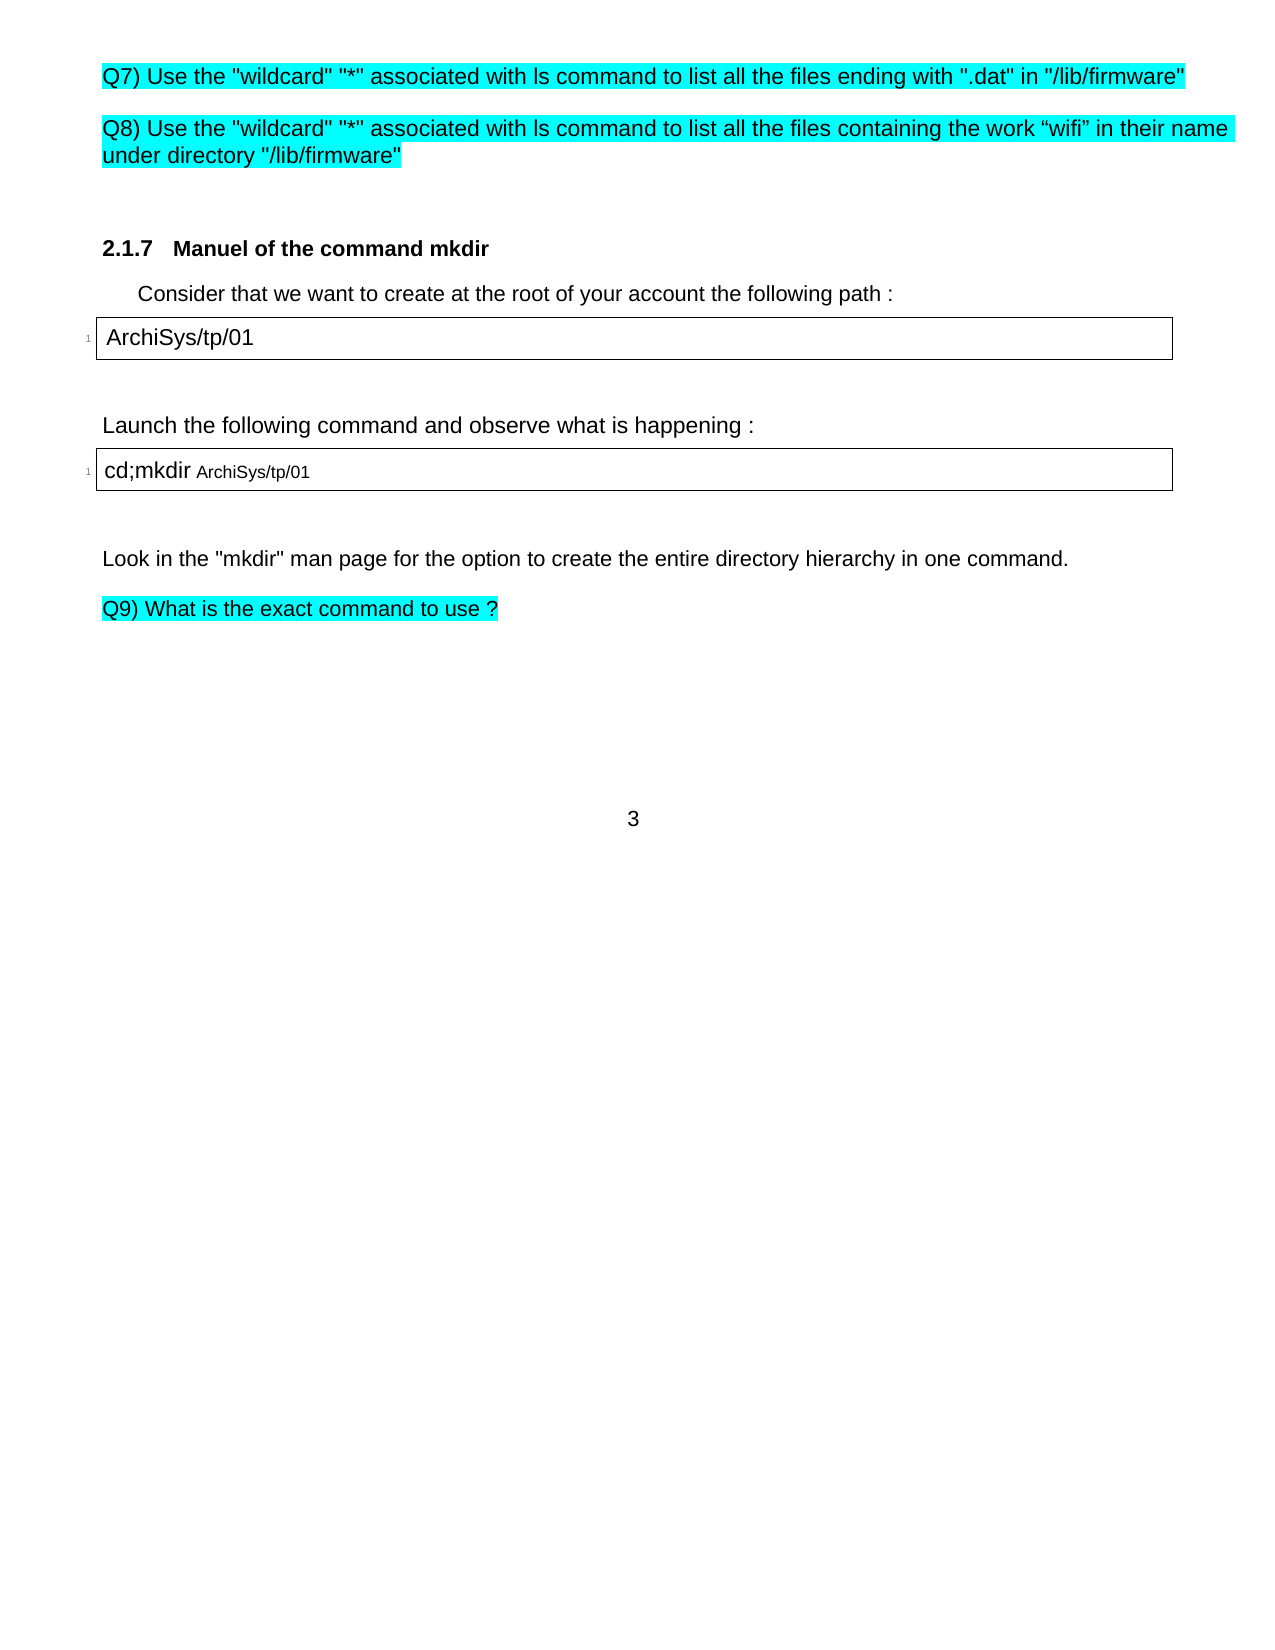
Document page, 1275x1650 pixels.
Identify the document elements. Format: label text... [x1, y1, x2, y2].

text [1173, 324, 1248, 350]
text Q7) Use the "wildcard" "*" associated with ls command to list all the files ending with ".dat" in "/lib/firmware" [102, 63, 1248, 89]
text 3 [627, 806, 1248, 831]
text 1 [85, 465, 92, 477]
text [1173, 457, 1248, 483]
text Launch the following command and observe what is happening : [102, 412, 1248, 438]
text Consider that we want to create at the root of your account the following path : [137, 281, 1248, 306]
text Look in the "mkdir" man page for the option to create the entire directory hierarchy in one command. [102, 545, 1248, 571]
text ArchiSys/tp/01 [106, 324, 1172, 350]
text 1 [85, 332, 92, 344]
text 2.1.7 Manuel of the command mkdir [102, 235, 1248, 261]
text cd;mkdir ArchiSys/tp/01 [104, 457, 1172, 483]
text Q9) What is the exact command to use ? [102, 596, 1248, 621]
text Q8) Use the "wildcard" "*" associated with ls command to list all the files containing the work “wifi” in their name under directory "/lib/firmware" [102, 115, 1248, 168]
